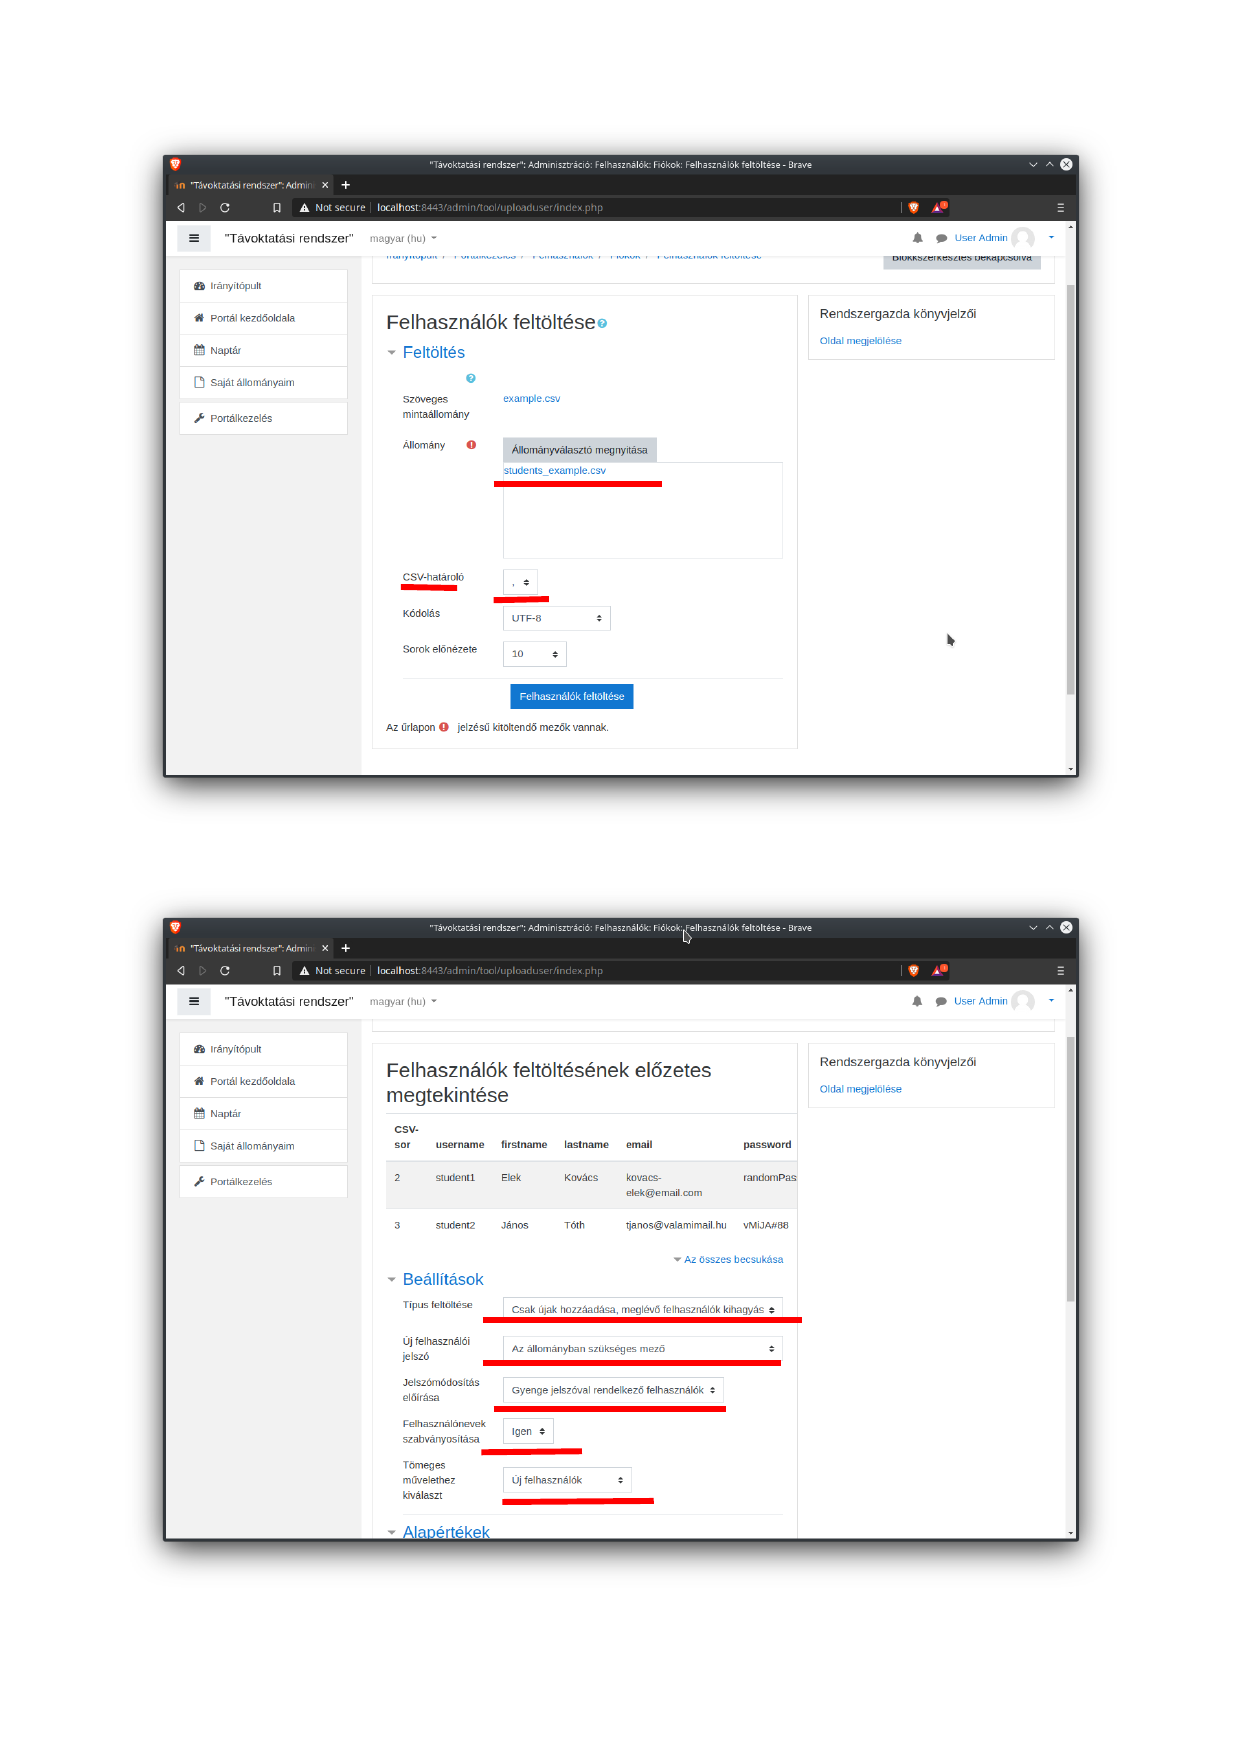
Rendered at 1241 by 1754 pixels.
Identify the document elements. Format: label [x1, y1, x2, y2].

picture [118, 881, 1123, 1594]
picture [118, 118, 1123, 830]
